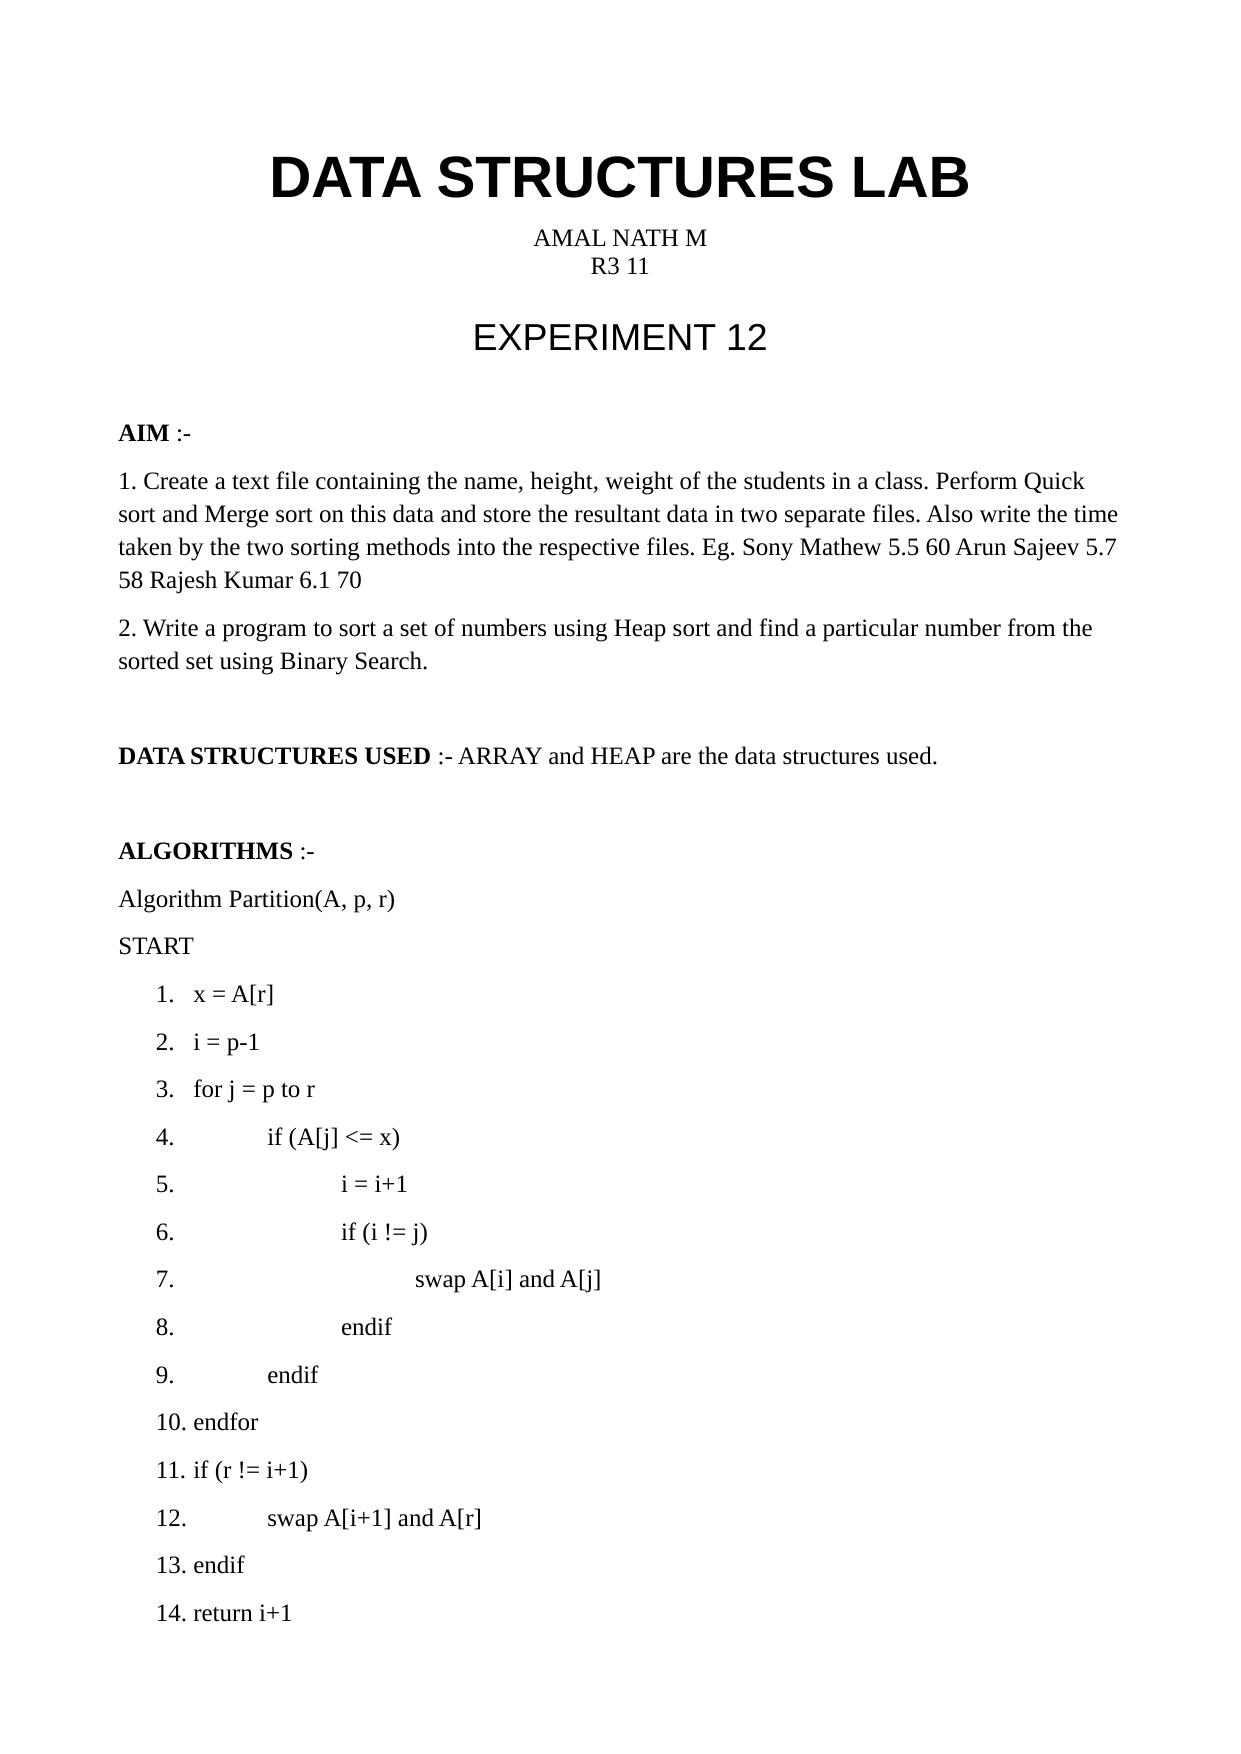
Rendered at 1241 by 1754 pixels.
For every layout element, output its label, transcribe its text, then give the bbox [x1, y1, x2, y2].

list endfor [156, 1407, 1122, 1436]
list x = A[r] [156, 979, 1122, 1008]
list if (i != j) [156, 1217, 1122, 1246]
list if (r != i+1) [156, 1455, 1122, 1484]
text AIM :- [118, 418, 1122, 447]
text Algorithm Partition(A, p, r) [118, 884, 1122, 912]
list for j = p to r [156, 1074, 1122, 1103]
list if (A[j] <= x) [156, 1122, 1122, 1151]
list endif [156, 1312, 1122, 1341]
text START [118, 931, 1122, 960]
list endif [156, 1550, 1122, 1579]
text DATA STRUCTURES USED :- ARRAY and HEAP are the data structures used. [118, 741, 1122, 770]
text R3 11 [118, 251, 1122, 280]
list endif [156, 1360, 1122, 1388]
text ALGORITHMS :- [118, 836, 1122, 865]
list i = p-1 [156, 1027, 1122, 1055]
list swap A[i+1] and A[r] [156, 1503, 1122, 1531]
title DATA STRUCTURES LAB [118, 143, 1122, 210]
list swap A[i] and A[j] [156, 1264, 1122, 1293]
list return i+1 [156, 1598, 1122, 1627]
subtitle EXPERIMENT 12 [118, 315, 1122, 358]
text 2. Write a program to sort a set of numbers using Heap sort and find a particular number from the sorted set using Binary Search. [118, 613, 1122, 674]
text AMAL NATH M [118, 223, 1122, 251]
text 1. Create a text file containing the name, height, weight of the students in a class. Perform Quick sort and Merge sort on this data and store the resultant data in two separate files. Also write the time taken by the two sorting methods into the respective files. Eg. Sony Mathew 5.5 60 Arun Sajeev 5.7 58 Rajesh Kumar 6.1 70 [118, 466, 1122, 594]
list i = i+1 [156, 1169, 1122, 1198]
